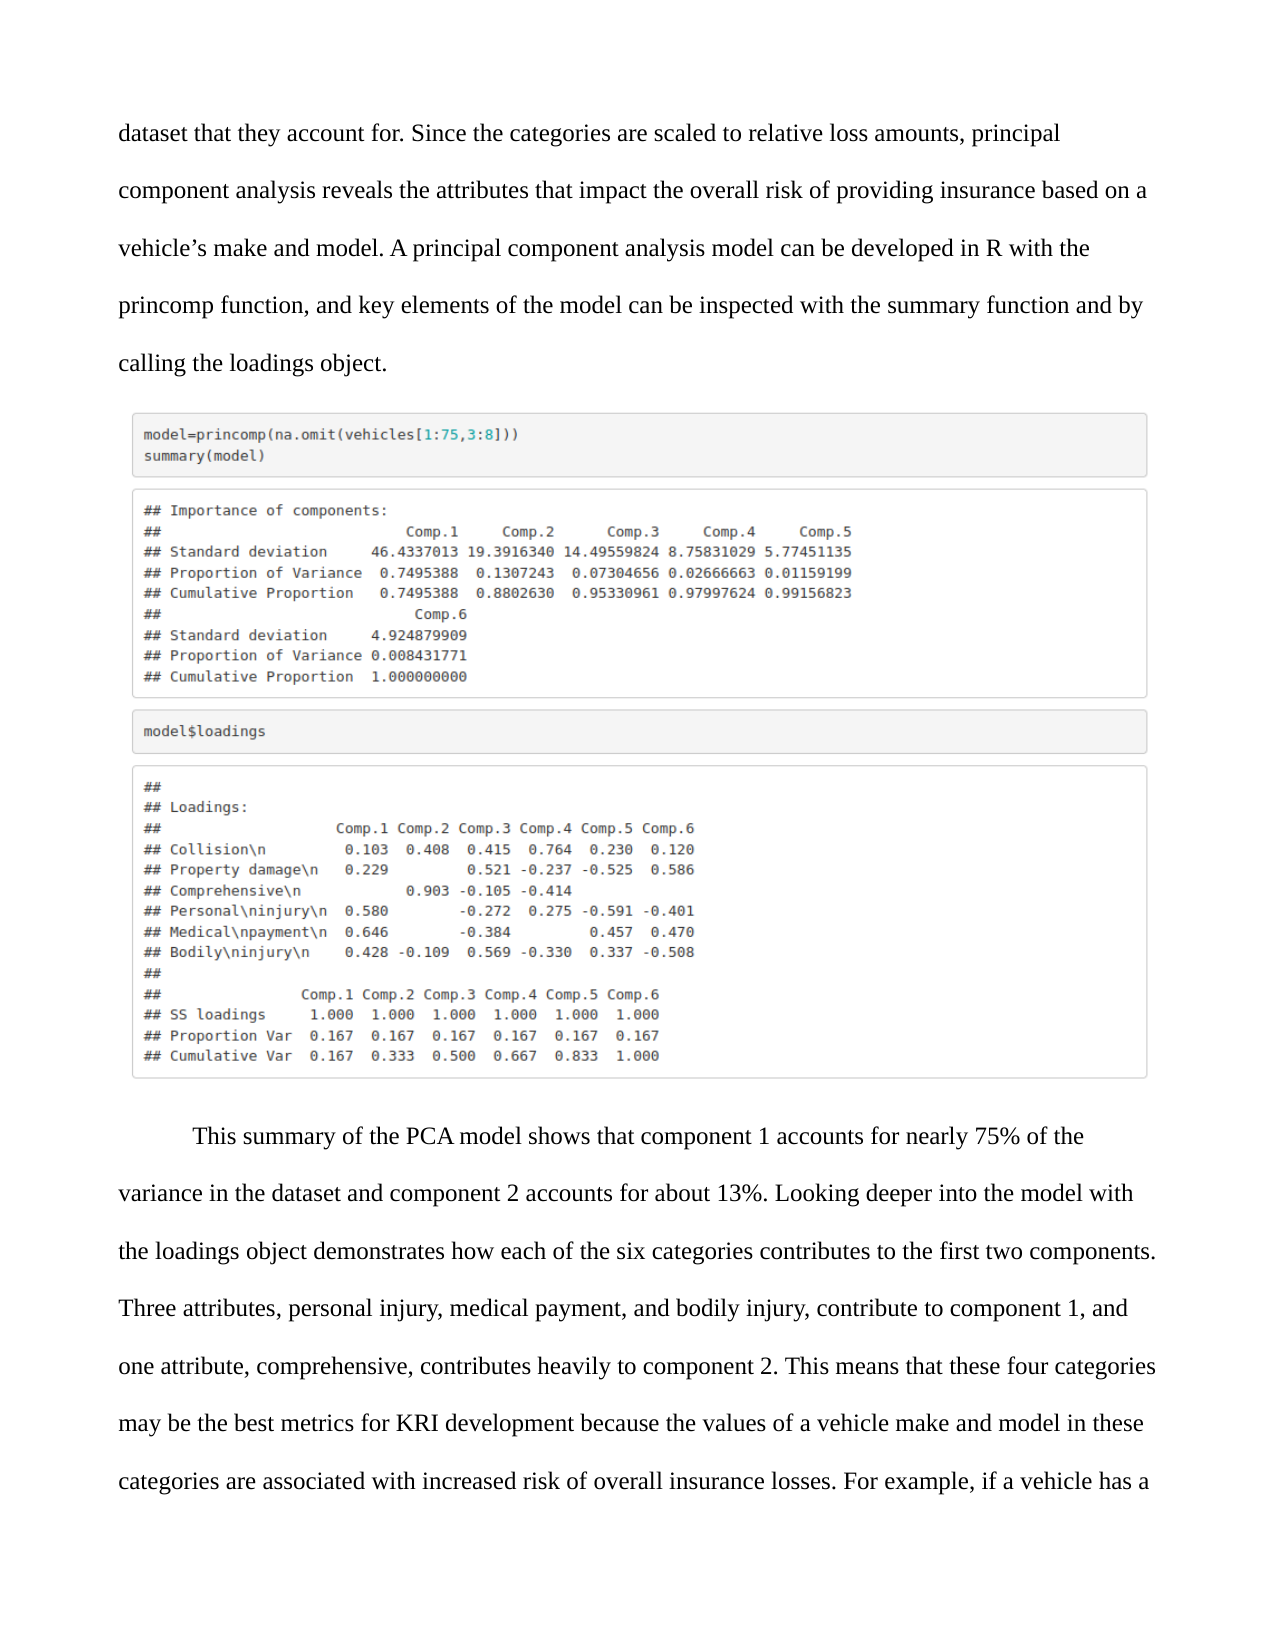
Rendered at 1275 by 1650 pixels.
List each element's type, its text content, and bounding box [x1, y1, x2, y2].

text dataset that they account for. Since the categories are scaled to relative loss amounts, principal component analysis reveals the attributes that impact the overall risk of providing insurance based on a vehicle’s make and model. A principal component analysis model can be developed in R with the princomp function, and key elements of the model can be inspected with the summary function and by calling the loadings object. [118, 118, 1157, 377]
text This summary of the PCA model shows that component 1 accounts for nearly 75% of the variance in the dataset and component 2 accounts for about 13%. Looking deeper into the model with the loadings object demonstrates how each of the six categories contributes to the first two components. Three attributes, personal injury, medical payment, and bodily injury, contribute to component 1, and one attribute, comprehensive, contributes heavily to component 2. This means that these four categories may be the best metrics for KRI development because the values of a vehicle make and model in these categories are associated with increased risk of overall insurance losses. For example, if a vehicle has a [118, 406, 1157, 1494]
picture [122, 405, 1153, 1092]
